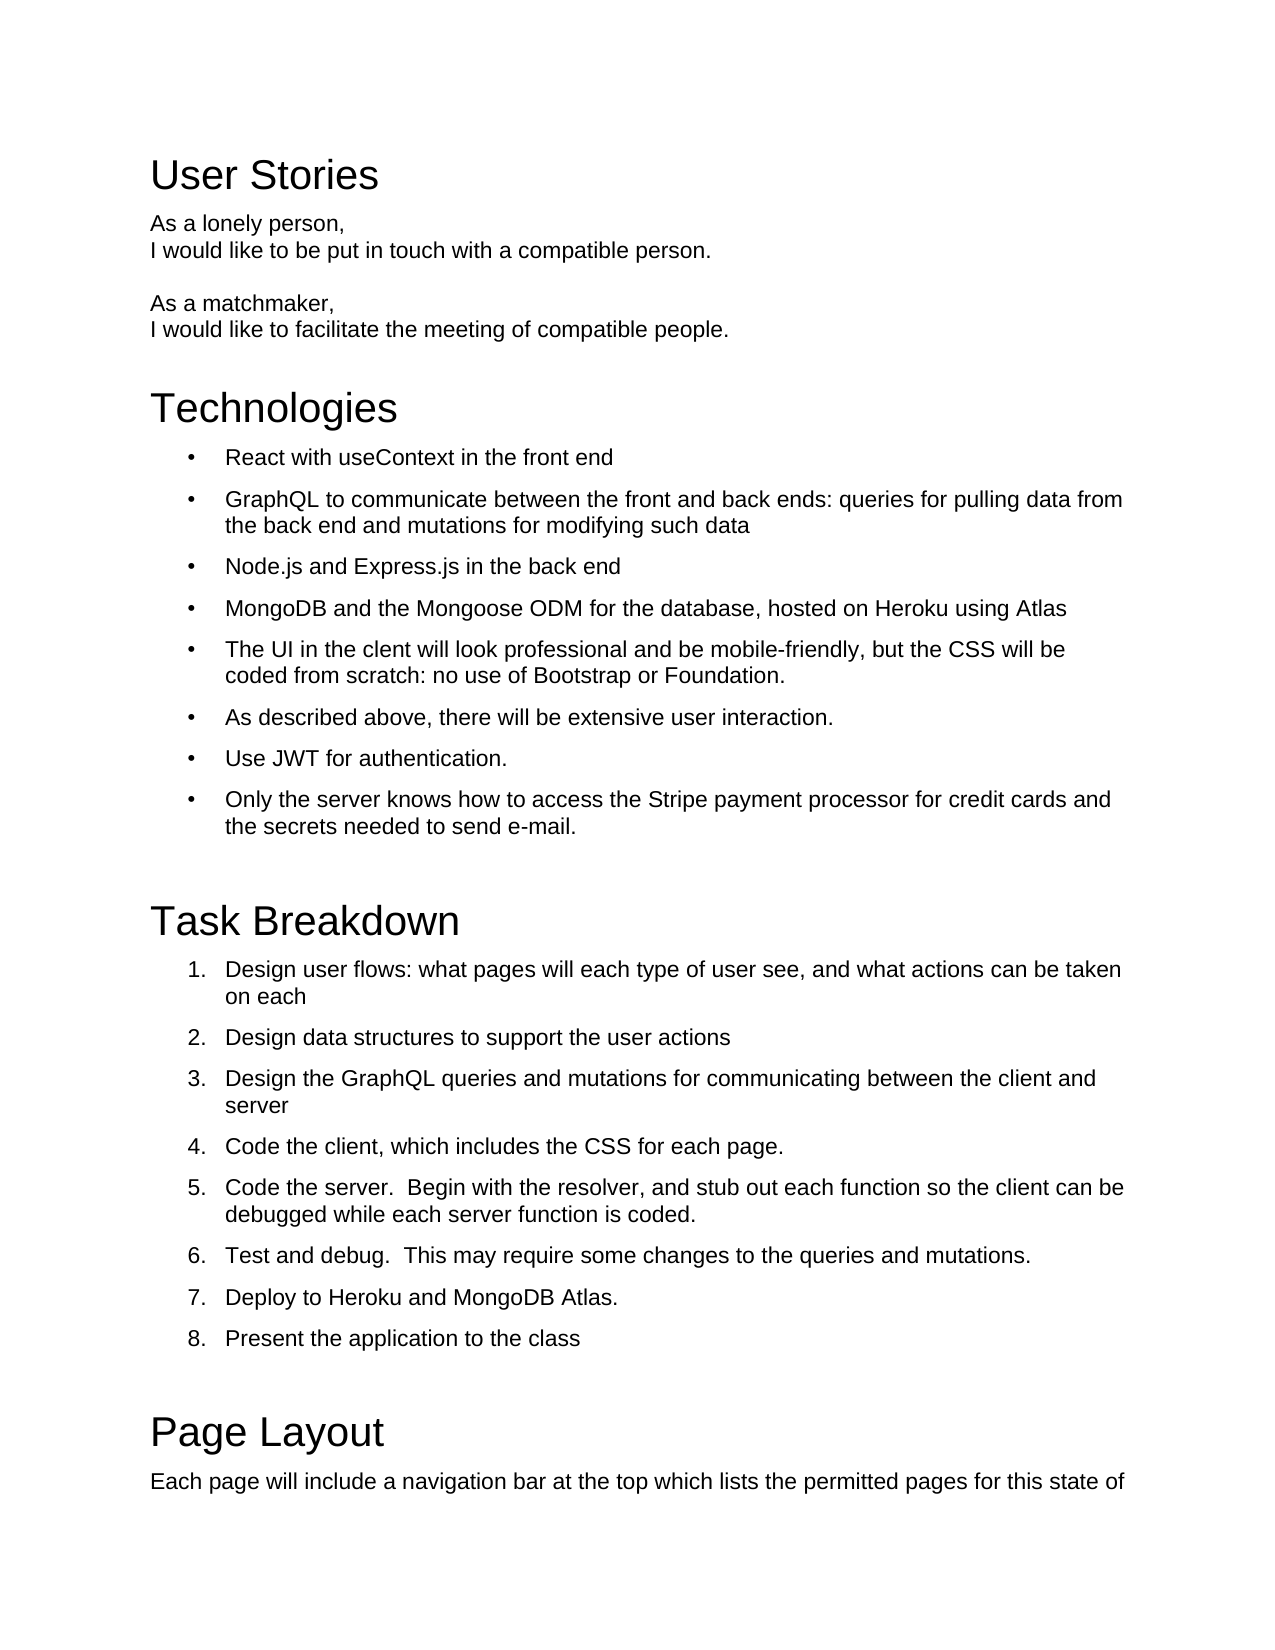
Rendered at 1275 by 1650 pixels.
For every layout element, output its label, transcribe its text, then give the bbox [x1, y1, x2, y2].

list GraphQL to communicate between the front and back ends: queries for pulling data from the back end and mutations for modifying such data [187, 486, 1125, 538]
list Only the server knows how to access the Stripe payment processor for credit cards and the secrets needed to send e-mail. [187, 786, 1125, 839]
subtitle Technologies [150, 384, 1125, 432]
list Present the application to the class [187, 1325, 1125, 1351]
list Node.js and Express.js in the back end [187, 553, 1125, 580]
list Test and debug. This may require some changes to the queries and mutations. [187, 1242, 1125, 1268]
list Design user flows: what pages will each type of user see, and what actions can be taken on each [187, 956, 1125, 1009]
text As a matchmaker, [150, 289, 1125, 316]
subtitle User Stories [150, 150, 1125, 198]
list Design data structures to support the user actions [187, 1024, 1125, 1050]
list Deploy to Heroku and MongoDB Atlas. [187, 1283, 1125, 1310]
text I would like to facilitate the meeting of compatible people. [150, 316, 1125, 342]
subtitle Page Layout [150, 1408, 1125, 1456]
subtitle Task Breakdown [150, 896, 1125, 944]
text Each page will include a navigation bar at the top which lists the permitted pages for this state of [150, 1468, 1125, 1494]
list The UI in the clent will look professional and be mobile-friendly, but the CSS will be coded from scratch: no use of Bootstrap or Foundation. [187, 636, 1125, 689]
list As described above, there will be extensive user interaction. [187, 704, 1125, 730]
list React with useContext in the front end [187, 444, 1125, 471]
list Use JWT for authentication. [187, 745, 1125, 771]
text As a lonely person, [150, 210, 1125, 237]
list MongoDB and the Mongoose ODM for the database, hosted on Heroku using Atlas [187, 595, 1125, 621]
list Code the server. Begin with the resolver, and stub out each function so the client can be debugged while each server function is coded. [187, 1174, 1125, 1227]
text I would like to be put in touch with a compatible person. [150, 237, 1125, 263]
list Code the client, which includes the CSS for each page. [187, 1133, 1125, 1159]
list Design the GraphQL queries and mutations for communicating between the client and server [187, 1065, 1125, 1118]
